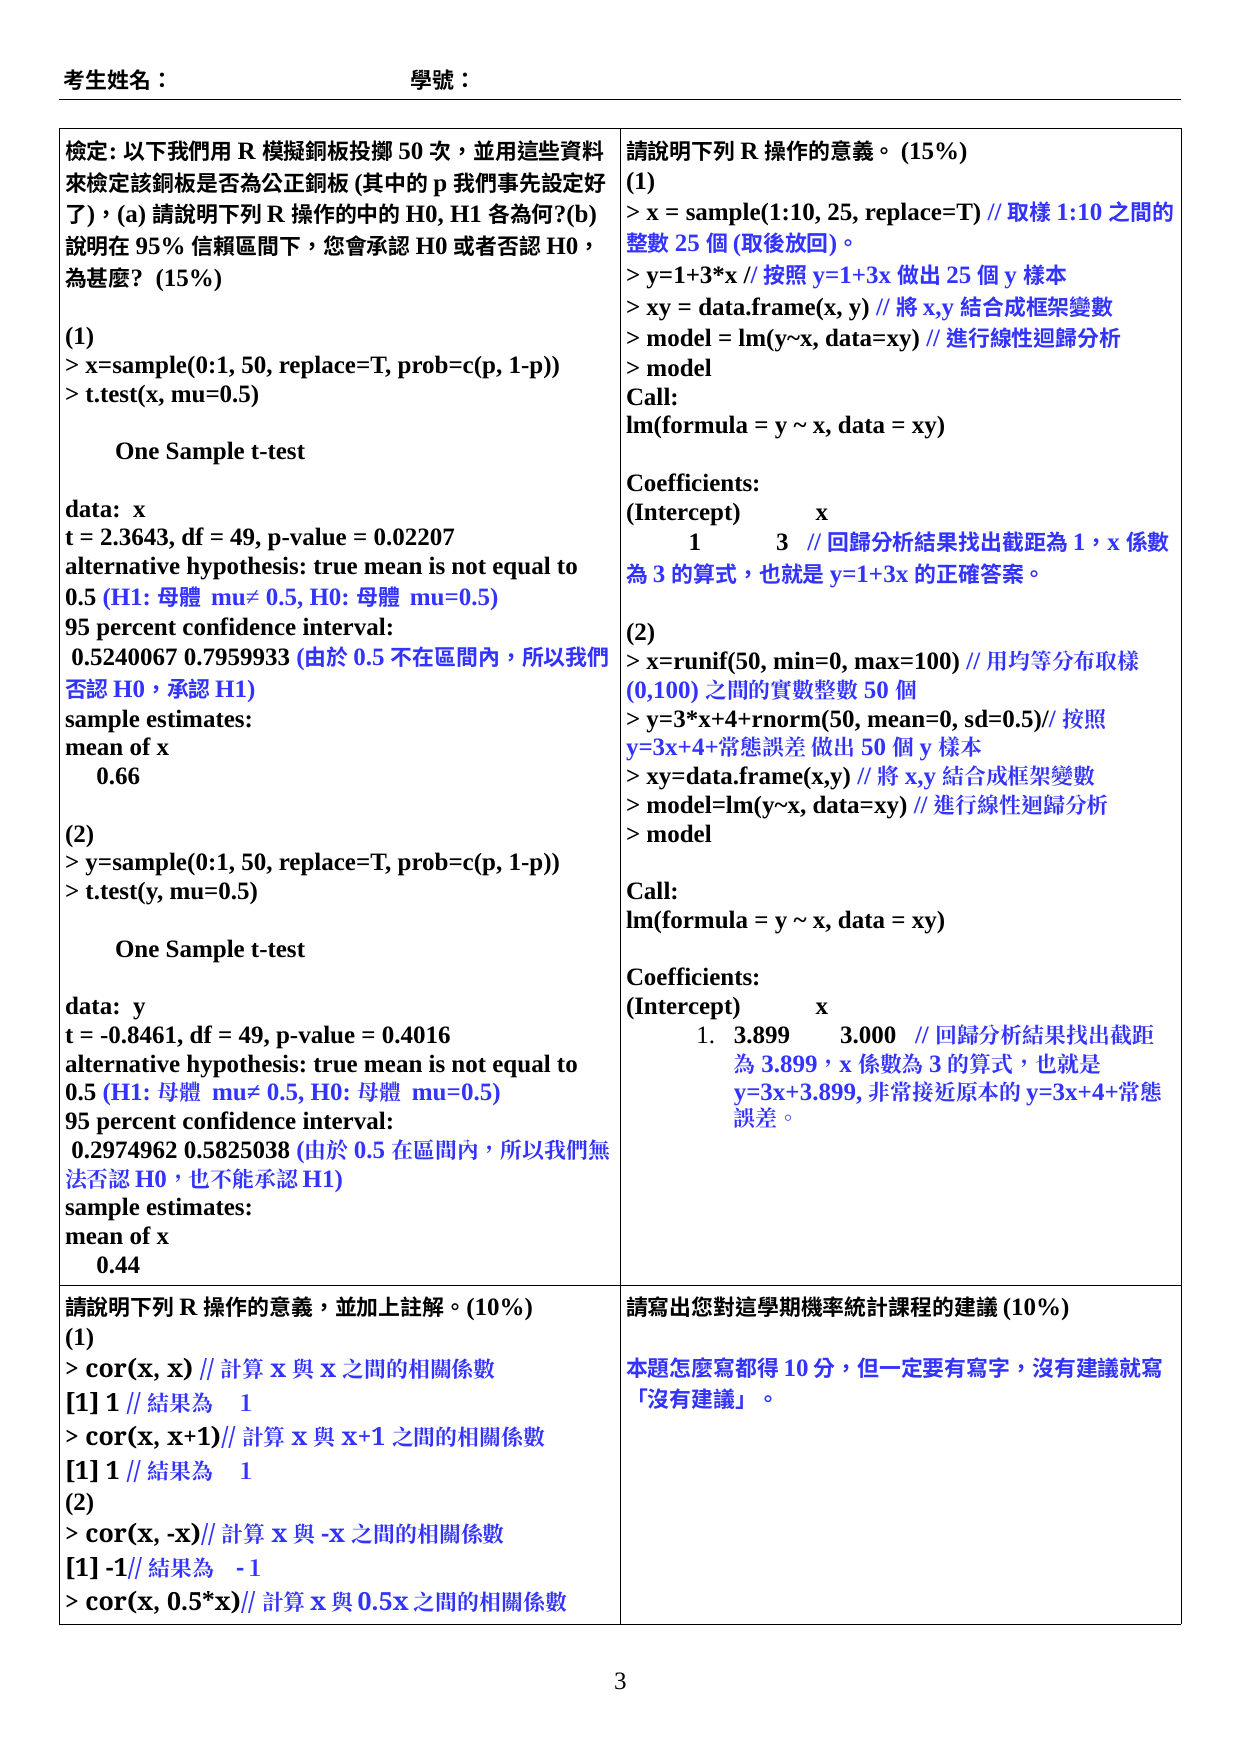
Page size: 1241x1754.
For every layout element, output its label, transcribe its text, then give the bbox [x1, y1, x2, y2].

table_cell 請寫出您對這學期機率統計課程的建議 (10%) 本題怎麼寫都得10分，但一定要有寫字，沒有建議就寫「沒有建議」。 [621, 1286, 1181, 1624]
table_header 檢定: 以下我們用 R 模擬銅板投擲 50 次，並用這些資料來檢定該銅板是否為公正銅板 (其中的 p 我們事先設定好了)，(a) 請說明下列 R 操作的中的 H0, H1 各為何?(b) 說明在 95% 信賴區間下，您會承認 H0 或者否認 H0，為甚麼? (15%) (1) > x=sample(0:1, 50, replace=T, prob=c(p, 1-p)) > t.test(x, mu=0.5) One Sample t-test data: x t = 2.3643, df = 49, p-value = 0.02207 alternative hypothesis: true mean is not equal to 0.5 (H1: 母體 mu≠ 0.5, H0: 母體 mu=0.5) 95 percent confidence interval: 0.5240067 0.7959933 (由於 0.5 不在區間內，所以我們否認H0，承認H1) sample estimates: mean of x 0.66 (2) > y=sample(0:1, 50, replace=T, prob=c(p, 1-p)) > t.test(y, mu=0.5) One Sample t-test data: y t = -0.8461, df = 49, p-value = 0.4016 alternative hypothesis: true mean is not equal to 0.5 (H1: 母體 mu≠ 0.5, H0: 母體 mu=0.5) 95 percent confidence interval: 0.2974962 0.5825038 (由於 0.5 在區間內，所以我們無法否認H0，也不能承認H1) sample estimates: mean of x 0.44 [60, 129, 620, 1284]
table_header 請說明下列 R 操作的意義。 (15%) (1) > x = sample(1:10, 25, replace=T) // 取樣 1:10 之間的整數 25 個 (取後放回)。 > y=1+3*x // 按照 y=1+3x 做出 25 個 y 樣本 > xy = data.frame(x, y) // 將 x,y 結合成框架變數 > model = lm(y~x, data=xy) // 進行線性迴歸分析 > model Call: lm(formula = y ~ x, data = xy) Coefficients: (Intercept) x 1 3 // 回歸分析結果找出截距為 1，x 係數為 3 的算式，也就是 y=1+3x 的正確答案。 (2) > x=runif(50, min=0, max=100) // 用均等分布取樣 (0,100) 之間的實數整數 50 個 > y=3*x+4+rnorm(50, mean=0, sd=0.5)// 按照 y=3x+4+常態誤差 做出 50 個 y 樣本 > xy=data.frame(x,y) // 將 x,y 結合成框架變數 > model=lm(y~x, data=xy) // 進行線性迴歸分析 > model Call: lm(formula = y ~ x, data = xy) Coefficients: (Intercept) x 3.899 3.000 // 回歸分析結果找出截距為 3.899，x 係數為 3 的算式，也就是 y=3x+3.899, 非常接近原本的y=3x+4+常態誤差。 [621, 129, 1181, 1284]
table_cell 請說明下列 R 操作的意義，並加上註解。(10%) (1) > cor(x, x) // 計算 x 與 x 之間的相關係數 [1] 1 // 結果為 １ > cor(x, x+1)// 計算 x 與 x+1 之間的相關係數 [1] 1 // 結果為 １ (2) > cor(x, -x)// 計算 x 與 -x 之間的相關係數 [1] -1// 結果為 -１ > cor(x, 0.5*x)// 計算x與0.5x之間的相關係數 [60, 1286, 620, 1624]
text 考生姓名： 學號： [59, 59, 1181, 99]
